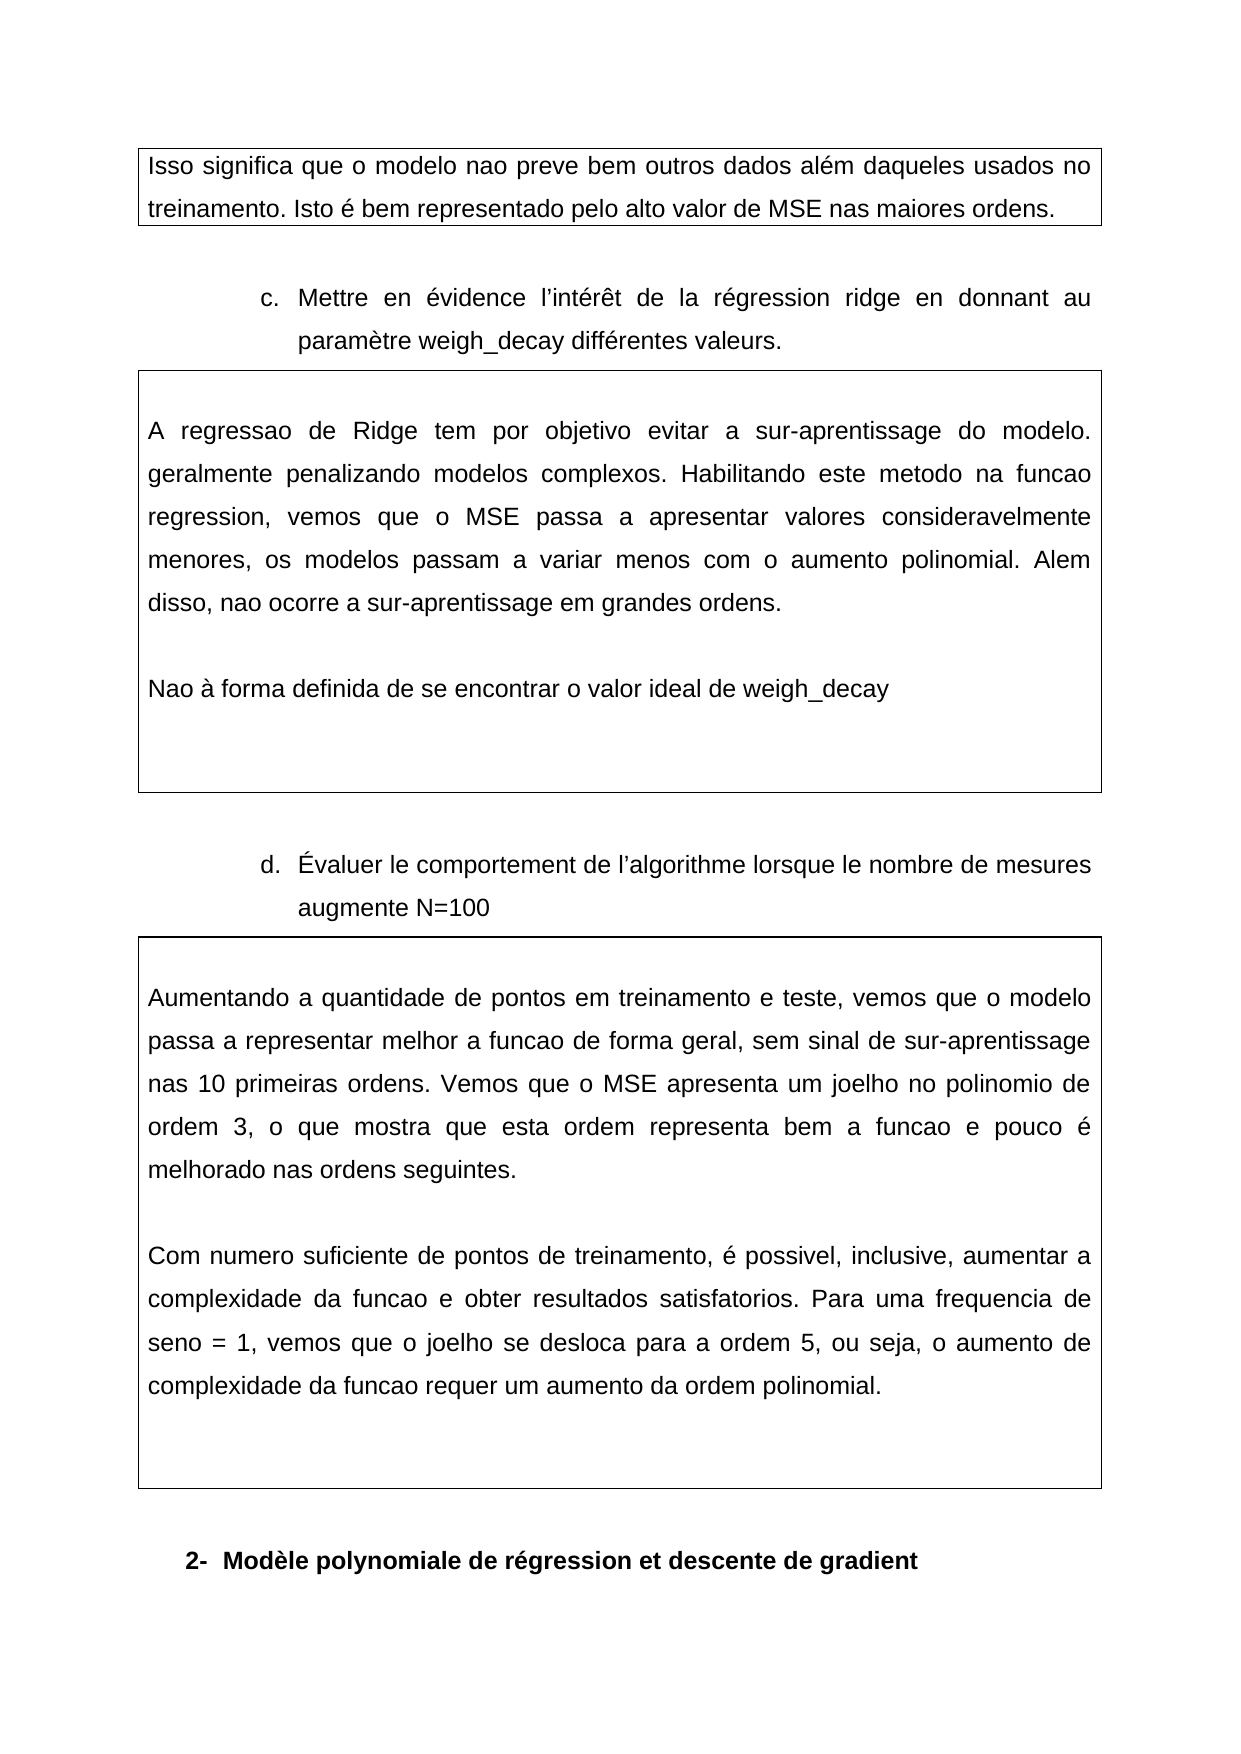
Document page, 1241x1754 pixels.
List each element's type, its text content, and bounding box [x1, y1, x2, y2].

list Évaluer le comportement de l’algorithme lorsque le nombre de mesures augmente N=100 [260, 850, 1093, 922]
list Modèle polynomiale de régression et descente de gradient [185, 1546, 1093, 1575]
list Com numero suficiente de pontos de treinamento, é possivel, inclusive, aumentar a complexidade da funcao e obter resultados satisfatorios. Para uma frequencia de seno = 1, vemos que o joelho se desloca para a ordem 5, ou seja, o aumento de complexidade da funcao requer um aumento da ordem polinomial. [139, 1238, 1101, 1399]
list Aumentando a quantidade de pontos em treinamento e teste, vemos que o modelo passa a representar melhor a funcao de forma geral, sem sinal de sur-aprentissage nas 10 primeiras ordens. Vemos que o MSE apresenta um joelho no polinomio de ordem 3, o que mostra que esta ordem representa bem a funcao e pouco é melhorado nas ordens seguintes. [139, 979, 1101, 1184]
list Isso significa que o modelo nao preve bem outros dados além daqueles usados no treinamento. Isto é bem representado pelo alto valor de MSE nas maiores ordens. [139, 149, 1101, 225]
list Mettre en évidence l’intérêt de la régression ridge en donnant au paramètre weigh_decay différentes valeurs. [260, 283, 1093, 355]
list A regressao de Ridge tem por objetivo evitar a sur-aprentissage do modelo. geralmente penalizando modelos complexos. Habilitando este metodo na funcao regression, vemos que o MSE passa a apresentar valores consideravelmente menores, os modelos passam a variar menos com o aumento polinomial. Alem disso, nao ocorre a sur-aprentissage em grandes ordens. [139, 413, 1101, 617]
list Nao à forma definida de se encontrar o valor ideal de weigh_decay [139, 671, 1101, 703]
